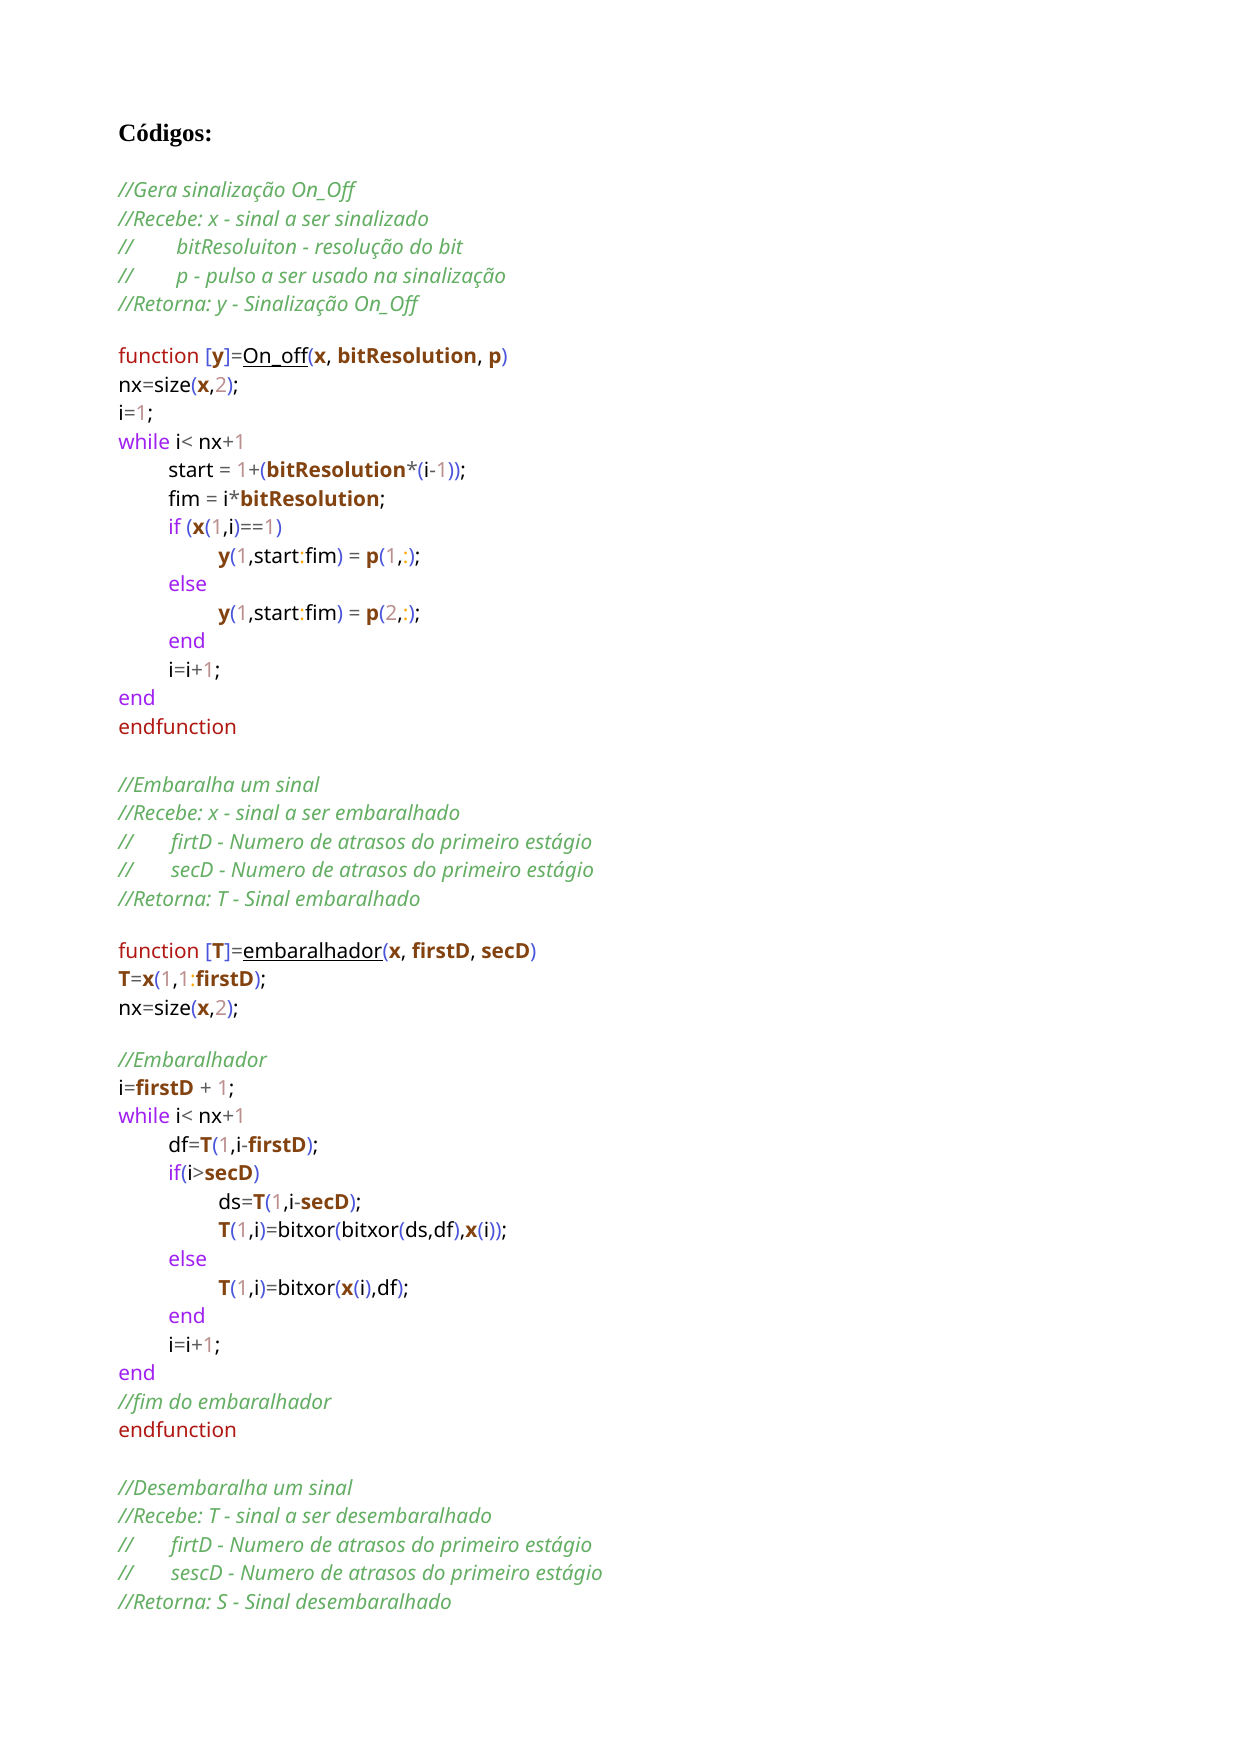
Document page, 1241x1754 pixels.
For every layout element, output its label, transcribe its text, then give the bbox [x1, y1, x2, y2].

text end [118, 1301, 1122, 1330]
text nx=size(x,2); [118, 370, 1122, 398]
text start = 1+(bitResolution*(i-1)); [118, 455, 1122, 484]
text //fim do embaralhador [118, 1387, 1122, 1415]
text //Recebe: T - sinal a ser desembaralhado [118, 1502, 1122, 1530]
text i=i+1; [118, 1330, 1122, 1358]
text //Retorna: T - Sinal embaralhado [118, 884, 1122, 912]
text while i< nx+1 [118, 427, 1122, 455]
text end [118, 1358, 1122, 1387]
text if(i>secD) [118, 1158, 1122, 1187]
text T(1,i)=bitxor(bitxor(ds,df),x(i)); [118, 1216, 1122, 1244]
text //Embaralha um sinal [118, 770, 1122, 798]
text y(1,start:fim) = p(1,:); [118, 541, 1122, 569]
text if (x(1,i)==1) [118, 512, 1122, 541]
text // secD - Numero de atrasos do primeiro estágio [118, 855, 1122, 884]
text //Embaralhador [118, 1045, 1122, 1073]
text function [y]=On_off(x, bitResolution, p) [118, 341, 1122, 370]
text i=i+1; [118, 655, 1122, 683]
text // p - pulso a ser usado na sinalização [118, 261, 1122, 289]
text endfunction [118, 712, 1122, 740]
text //Gera sinalização On_Off [118, 176, 1122, 204]
text df=T(1,i-firstD); [118, 1130, 1122, 1158]
text end [118, 683, 1122, 712]
text else [118, 1244, 1122, 1273]
text i=1; [118, 398, 1122, 427]
text else [118, 569, 1122, 598]
text //Retorna: y - Sinalização On_Off [118, 289, 1122, 318]
text fim = i*bitResolution; [118, 484, 1122, 512]
text nx=size(x,2); [118, 993, 1122, 1021]
text while i< nx+1 [118, 1102, 1122, 1130]
text Códigos: [118, 118, 1122, 147]
text // firtD - Numero de atrasos do primeiro estágio [118, 827, 1122, 855]
text T(1,i)=bitxor(x(i),df); [118, 1273, 1122, 1301]
text T=x(1,1:firstD); [118, 964, 1122, 993]
text function [T]=embaralhador(x, firstD, secD) [118, 936, 1122, 964]
text ds=T(1,i-secD); [118, 1187, 1122, 1216]
text i=firstD + 1; [118, 1073, 1122, 1102]
text //Recebe: x - sinal a ser sinalizado [118, 204, 1122, 232]
text endfunction [118, 1415, 1122, 1444]
text // firtD - Numero de atrasos do primeiro estágio [118, 1530, 1122, 1558]
text //Desembaralha um sinal [118, 1473, 1122, 1502]
text // bitResoluiton - resolução do bit [118, 232, 1122, 261]
text //Recebe: x - sinal a ser embaralhado [118, 798, 1122, 827]
text y(1,start:fim) = p(2,:); [118, 598, 1122, 626]
text //Retorna: S - Sinal desembaralhado [118, 1587, 1122, 1615]
text // sescD - Numero de atrasos do primeiro estágio [118, 1558, 1122, 1587]
text end [118, 626, 1122, 655]
